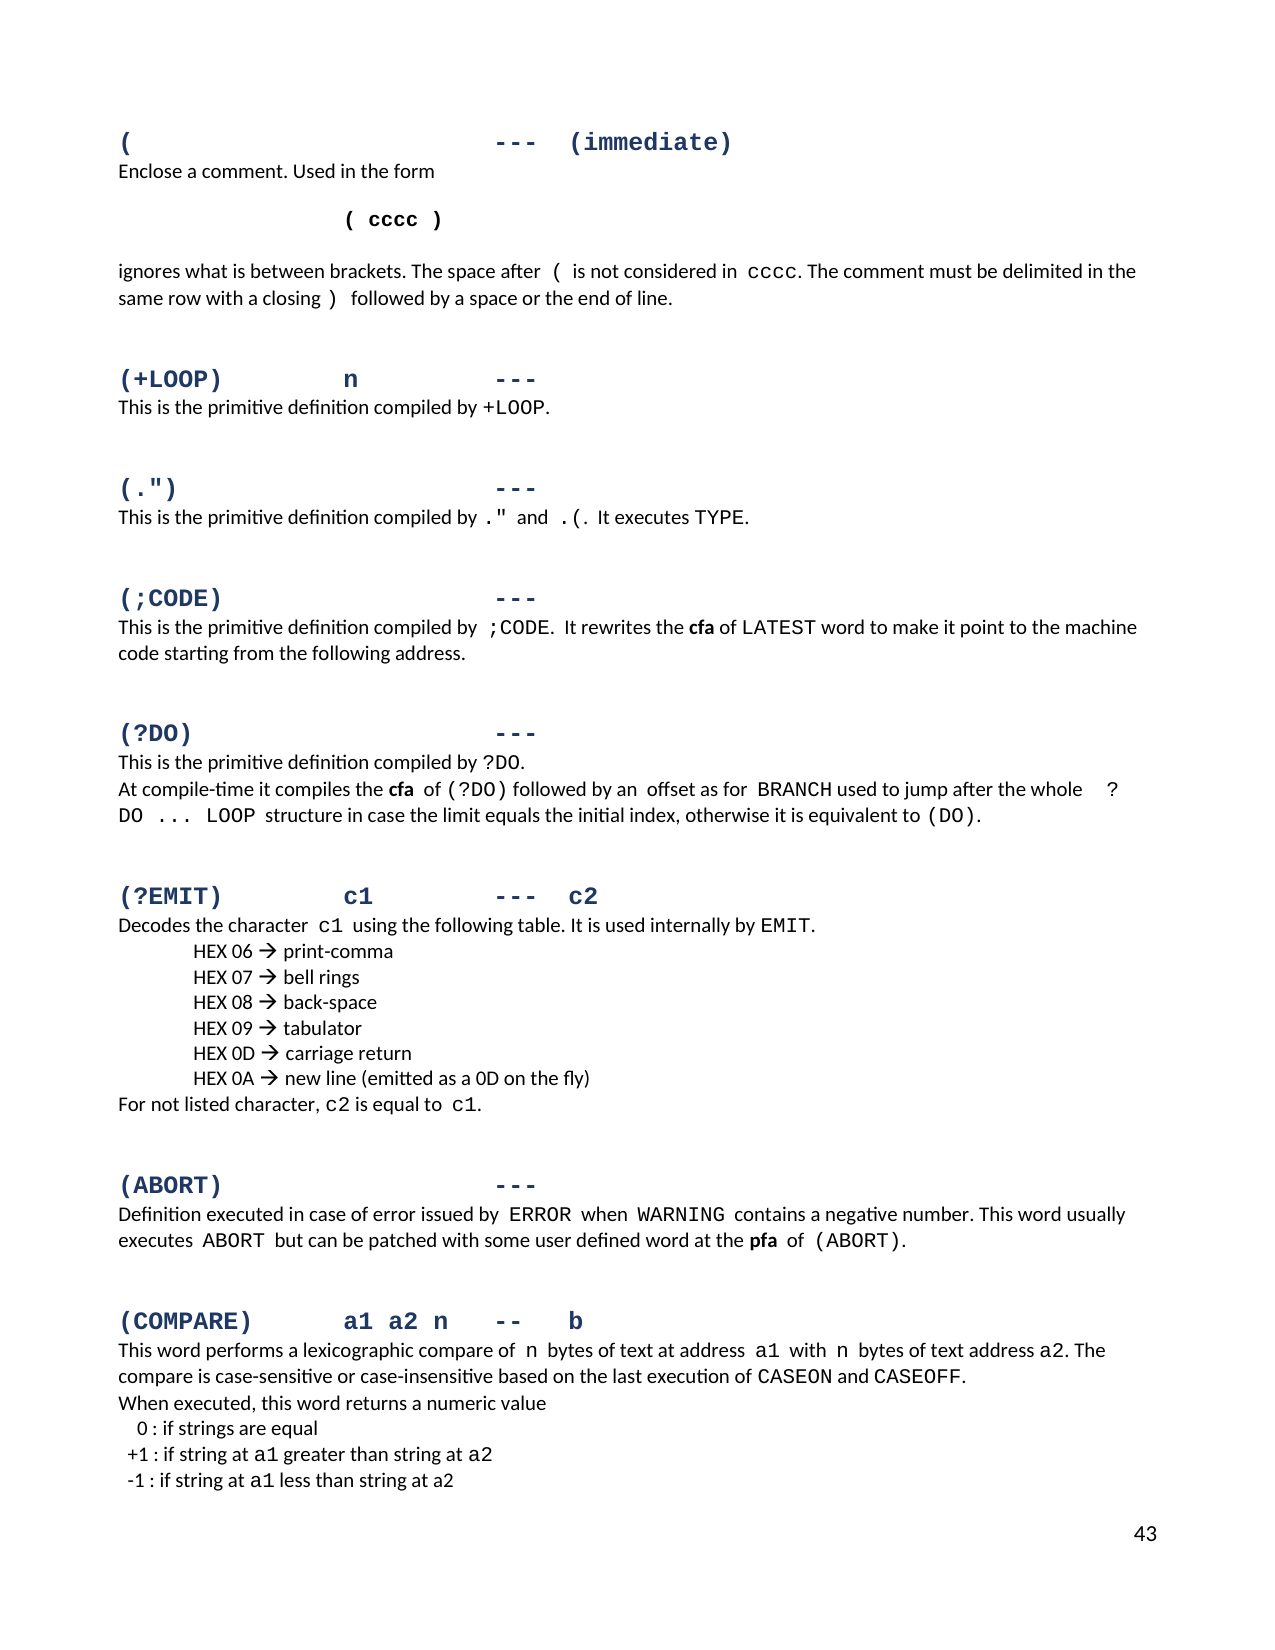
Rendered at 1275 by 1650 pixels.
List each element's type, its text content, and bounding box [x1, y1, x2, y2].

subtitle (+LOOP) n --- [118, 366, 1157, 394]
subtitle (COMPARE) a1 a2 n -- b [118, 1309, 1157, 1337]
text For not listed character, c2 is equal to c1. [118, 1091, 1157, 1117]
subtitle ( --- (immediate) [118, 130, 1157, 158]
text At compile-time it compiles the cfa of (?DO) followed by an offset as for BRANCH used to jump after the whole ?DO ... LOOP structure in case the limit equals the initial index, otherwise it is equivalent to (DO). [118, 776, 1157, 829]
subtitle (ABORT) --- [118, 1172, 1157, 1201]
text +1 : if string at a1 greater than string at a2 [118, 1441, 1157, 1467]
text ( cccc ) [118, 209, 1157, 233]
text -1 : if string at a1 less than string at a2 [118, 1467, 1157, 1494]
subtitle (;CODE) --- [118, 586, 1157, 614]
text Definition executed in case of error issued by ERROR when WARNING contains a negative number. This word usually executes ABORT but can be patched with some user defined word at the pfa of (ABORT). [118, 1201, 1157, 1254]
subtitle (?DO) --- [118, 721, 1157, 749]
text Enclose a comment. Used in the form [118, 158, 1157, 184]
subtitle (?EMIT) c1 --- c2 [118, 884, 1157, 912]
text HEX 0D  carriage return [118, 1040, 1157, 1066]
subtitle (.") --- [118, 476, 1157, 504]
text Decodes the character c1 using the following table. It is used internally by EMIT. [118, 912, 1157, 938]
text ignores what is between brackets. The space after ( is not considered in cccc. The comment must be delimited in the same row with a closing ) followed by a space or the end of line. [118, 258, 1157, 311]
text HEX 08  back-space [118, 989, 1157, 1015]
text This is the primitive definition compiled by ?DO. [118, 749, 1157, 776]
text HEX 07  bell rings [118, 964, 1157, 989]
text This word performs a lexicographic compare of n bytes of text at address a1 with n bytes of text address a2. The compare is case-sensitive or case-insensitive based on the last execution of CASEON and CASEOFF. [118, 1337, 1157, 1390]
text This is the primitive definition compiled by ;CODE. It rewrites the cfa of LATEST word to make it point to the machine code starting from the following address. [118, 614, 1157, 666]
text HEX 0A  new line (emitted as a 0D on the fly) [118, 1066, 1157, 1091]
text This is the primitive definition compiled by +LOOP. [118, 394, 1157, 421]
text This is the primitive definition compiled by ." and .(. It executes TYPE. [118, 504, 1157, 531]
text 0 : if strings are equal [118, 1415, 1157, 1441]
text When executed, this word returns a numeric value [118, 1390, 1157, 1415]
text HEX 06  print-comma [118, 938, 1157, 964]
text HEX 09  tabulator [118, 1015, 1157, 1040]
